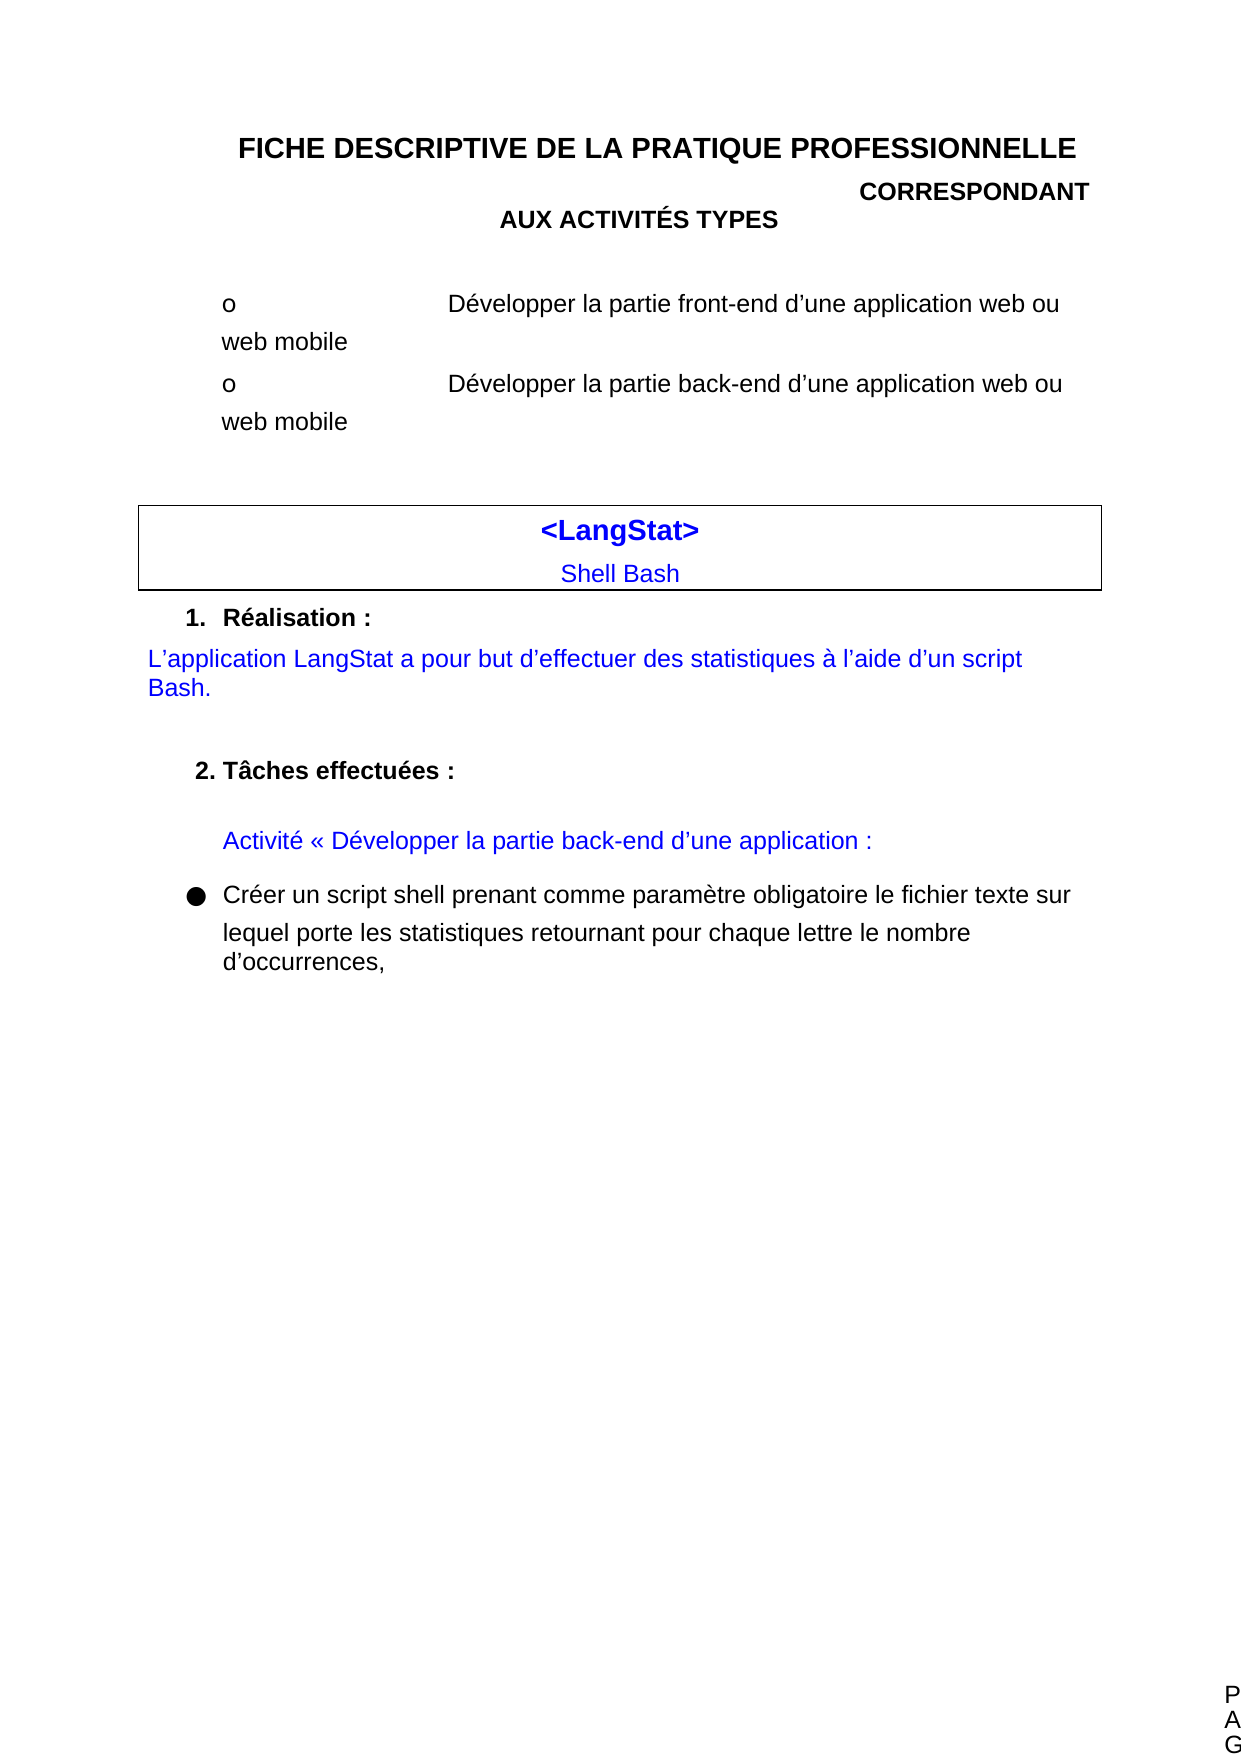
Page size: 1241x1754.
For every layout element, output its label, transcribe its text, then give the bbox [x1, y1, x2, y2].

list Activité « Développer la partie back-end d’une application : [148, 826, 1153, 854]
text <LangStat> [139, 506, 1101, 546]
text 2. Tâches effectuées : [195, 756, 1092, 813]
list CORRESPONDANT AUX ACTIVITÉS TYPES [185, 177, 1092, 234]
text Shell Bash [139, 551, 1101, 589]
text L’application LangStat a pour but d’effectuer des statistiques à l’aide d’un script Bash. [148, 644, 1092, 702]
list Réalisation : [185, 603, 1092, 632]
list Développer la partie back-end d’une application web ou web mobile [221, 355, 1092, 435]
list FICHE DESCRIPTIVE DE LA PRATIQUE PROFESSIONNELLE [185, 131, 1092, 164]
list Créer un script shell prenant comme paramètre obligatoire le fichier texte sur lequel porte les statistiques retournant pour chaque lettre le nombre d’occurrences, [185, 867, 1092, 976]
list Développer la partie front-end d’une application web ou web mobile [221, 275, 1092, 355]
